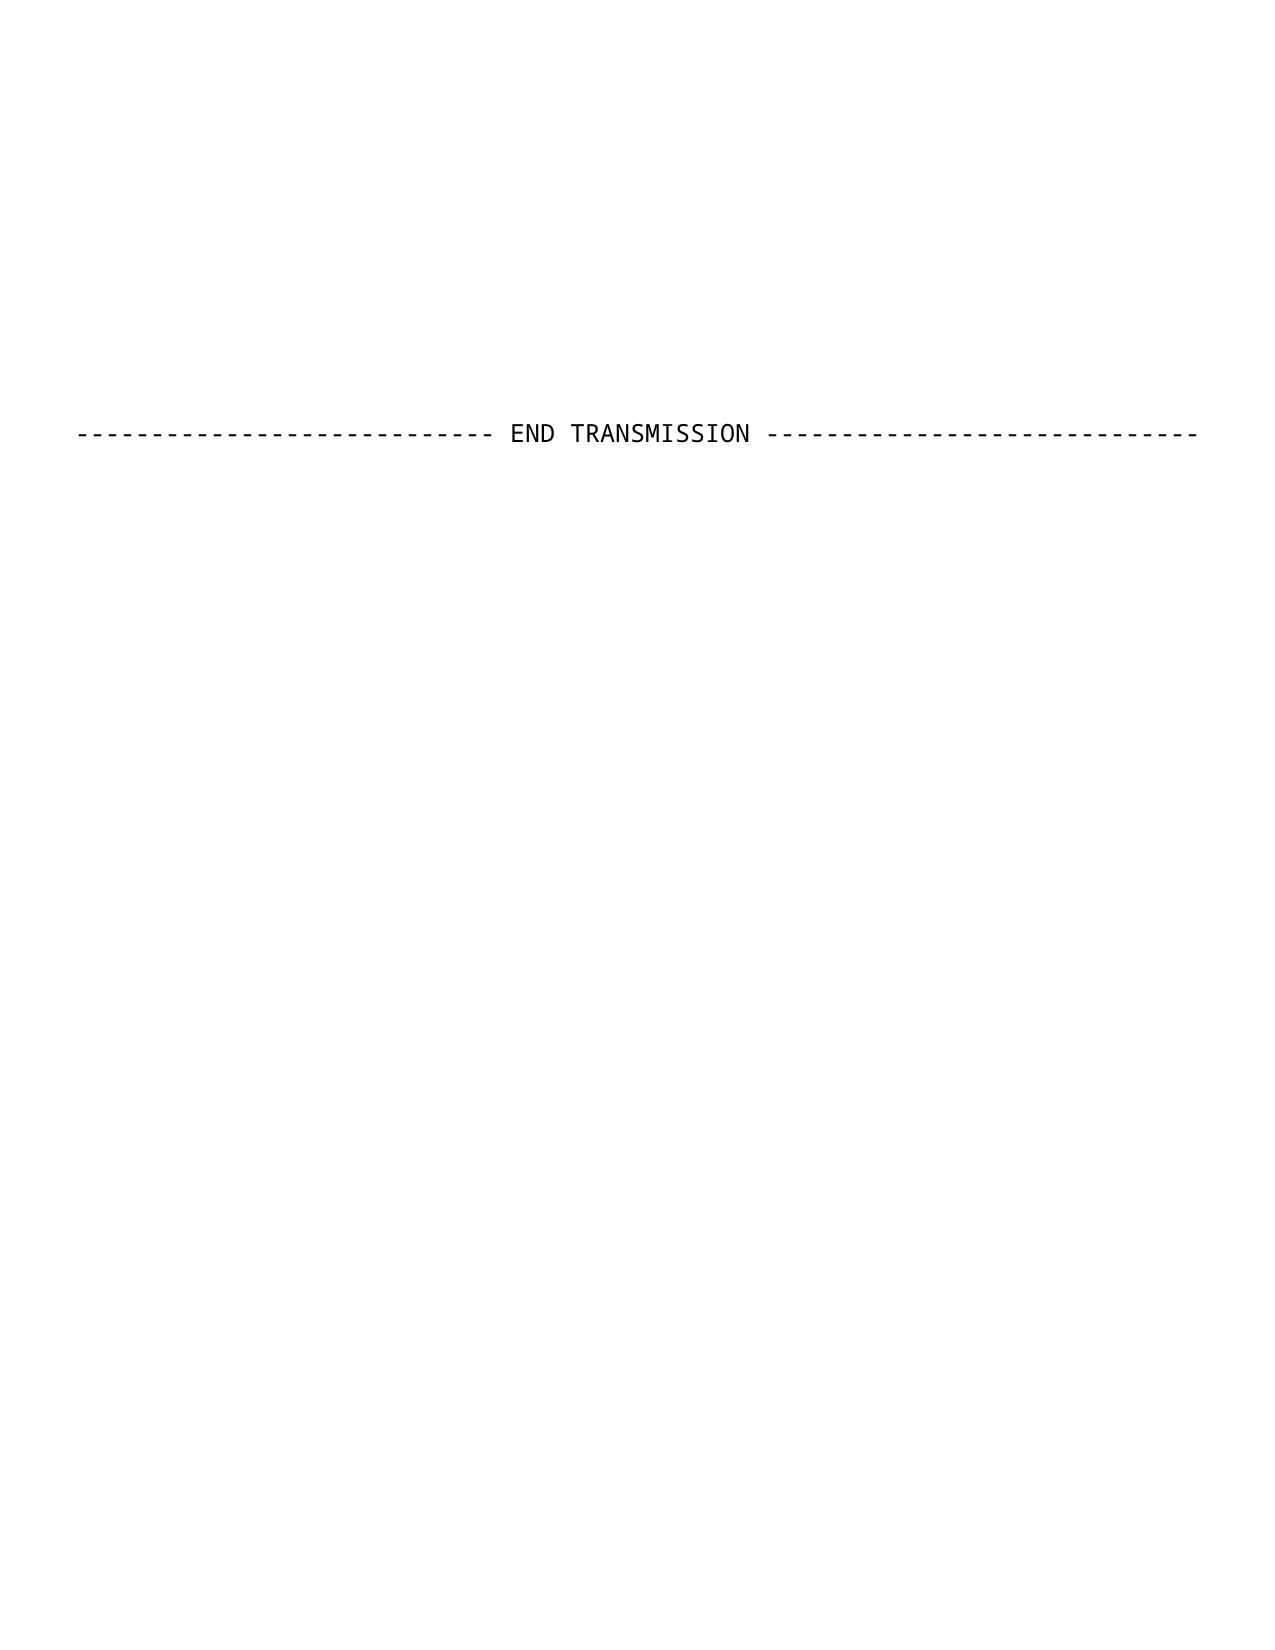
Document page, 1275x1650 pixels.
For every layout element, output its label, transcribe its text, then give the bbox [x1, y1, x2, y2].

text ---------------------------- END TRANSMISSION ----------------------------- [75, 382, 1200, 450]
